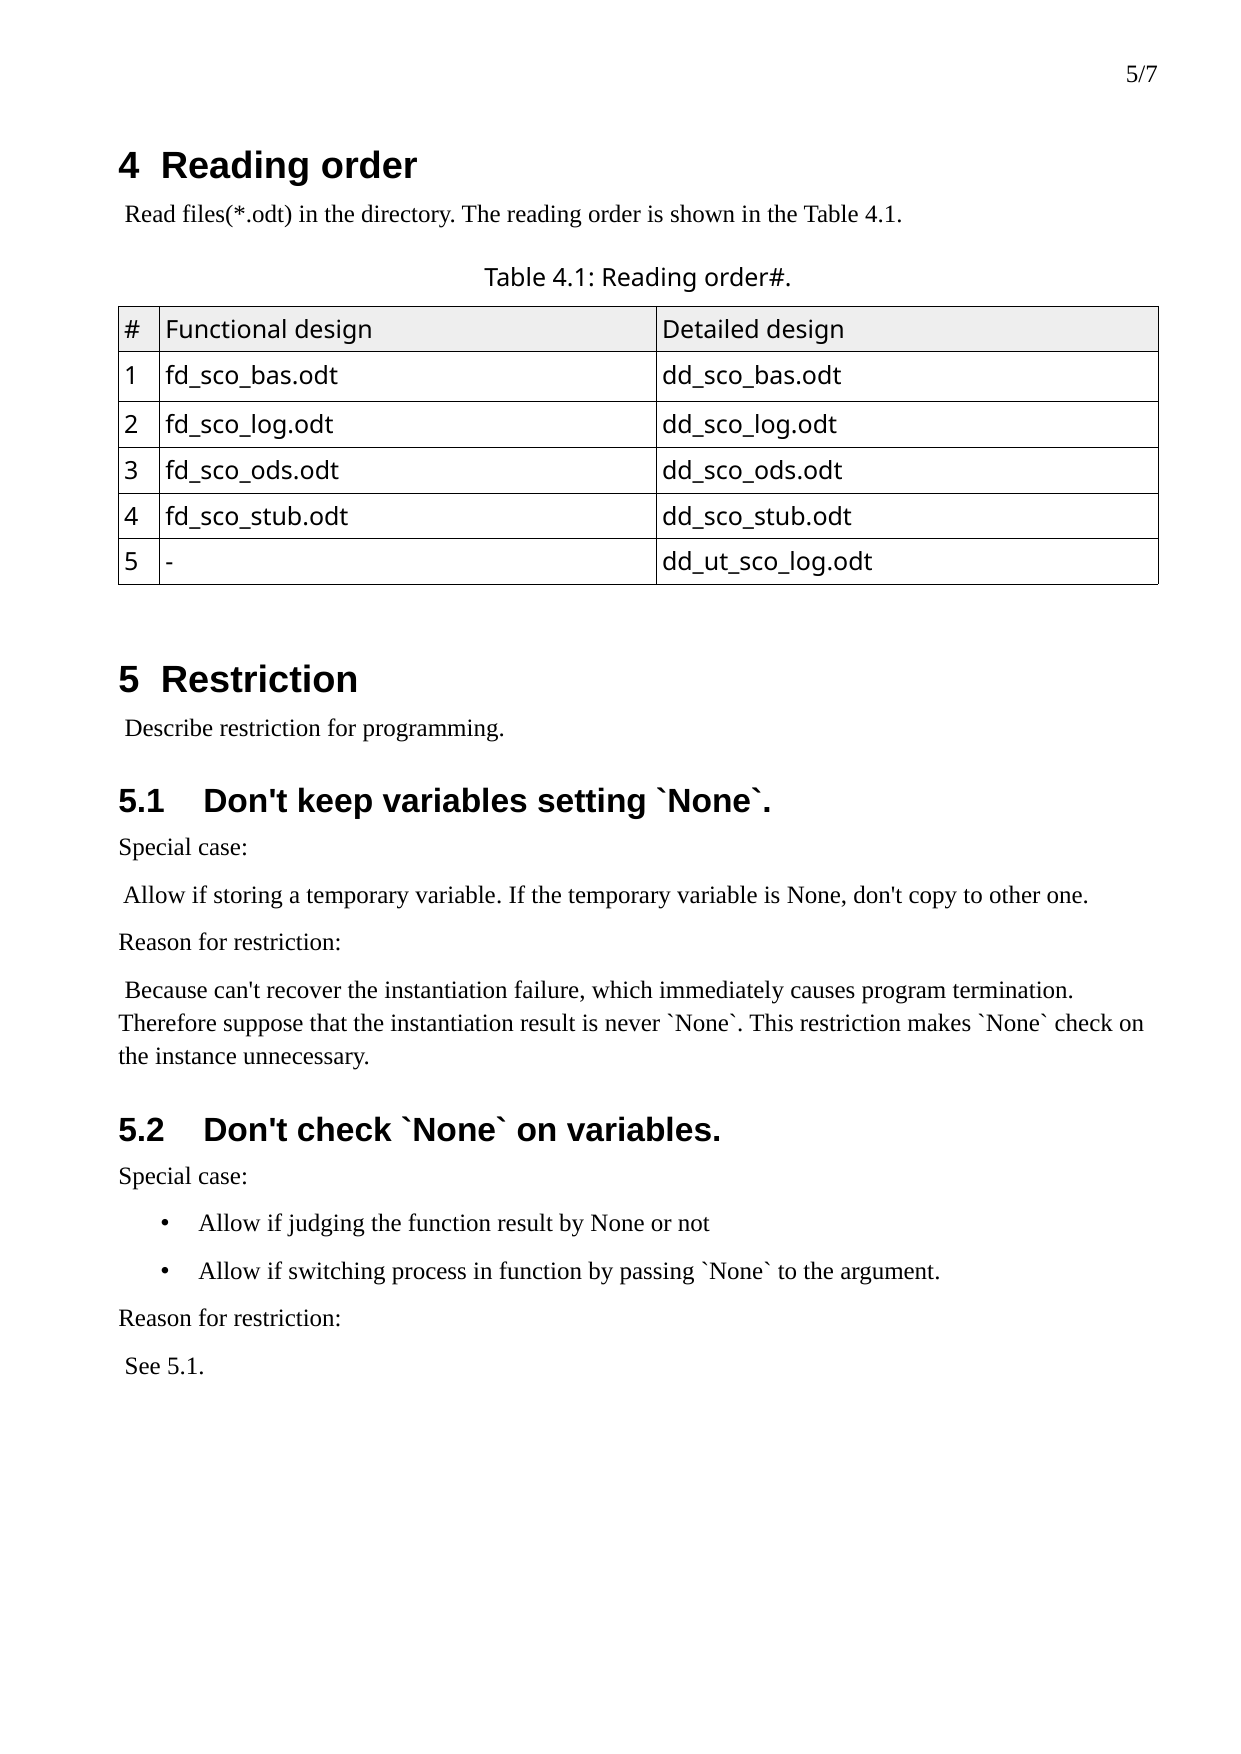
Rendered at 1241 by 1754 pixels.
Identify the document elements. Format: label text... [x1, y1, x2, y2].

text Reason for restriction: [118, 1303, 1157, 1332]
table_cell - [160, 539, 656, 584]
subtitle Restriction [118, 657, 1157, 700]
subtitle Don't keep variables setting `None`. [118, 781, 1157, 820]
text Because can't recover the instantiation failure, which immediately causes program termination. Therefore suppose that the instantiation result is never `None`. This restriction makes `None` check on the instance unnecessary. [118, 975, 1157, 1070]
table_cell fd_sco_log.odt [160, 402, 656, 447]
table_cell fd_sco_bas.odt [160, 352, 656, 401]
text Table 4.1: Reading order#. [118, 259, 1157, 293]
table_cell dd_sco_log.odt [657, 402, 1158, 447]
table_header # [119, 307, 159, 351]
text Describe restriction for programming. [118, 713, 1157, 741]
table_cell 4 [119, 494, 159, 538]
text Special case: [118, 1161, 1157, 1189]
table_header Detailed design [657, 307, 1158, 351]
list Allow if judging the function result by None or not [161, 1208, 1157, 1237]
table_cell 5 [119, 539, 159, 584]
table_cell 3 [119, 448, 159, 493]
table_cell dd_ut_sco_log.odt [657, 539, 1158, 584]
text Reason for restriction: [118, 927, 1157, 956]
table_cell fd_sco_ods.odt [160, 448, 656, 493]
text Allow if storing a temporary variable. If the temporary variable is None, don't copy to other one. [118, 880, 1157, 909]
table_header Functional design [160, 307, 656, 351]
text Read files(*.odt) in the directory. The reading order is shown in the Table 4.1. [118, 199, 1157, 228]
subtitle Don't check `None` on variables. [118, 1109, 1157, 1148]
table_cell dd_sco_ods.odt [657, 448, 1158, 493]
table_cell 2 [119, 402, 159, 447]
table_cell dd_sco_bas.odt [657, 352, 1158, 401]
text Special case: [118, 832, 1157, 861]
subtitle Reading order [118, 143, 1157, 187]
table_cell 1 [119, 352, 159, 401]
text See 5.1. [118, 1351, 1157, 1380]
table_cell dd_sco_stub.odt [657, 494, 1158, 538]
list Allow if switching process in function by passing `None` to the argument. [161, 1256, 1157, 1285]
table_cell fd_sco_stub.odt [160, 494, 656, 538]
